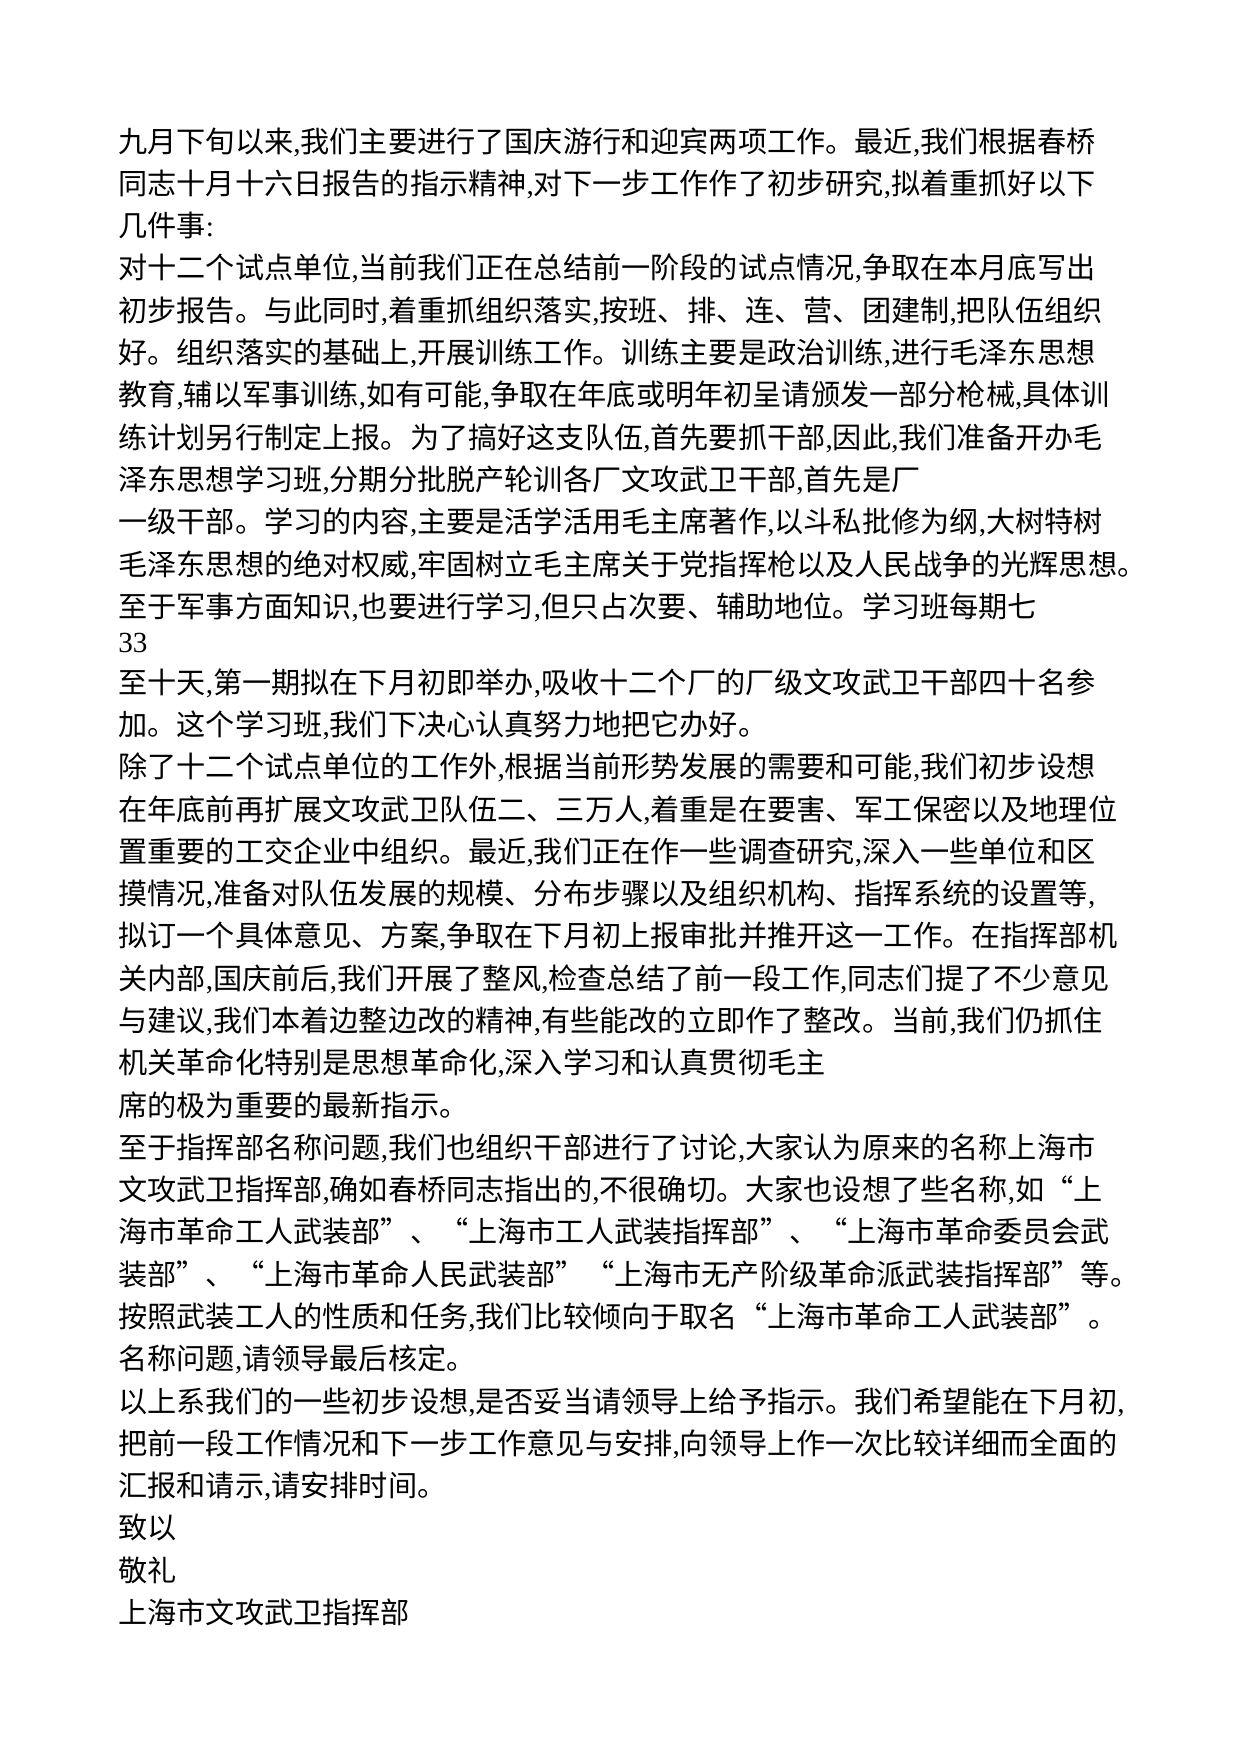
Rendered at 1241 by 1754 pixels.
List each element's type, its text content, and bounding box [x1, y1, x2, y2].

text 敬礼 [118, 1547, 1122, 1589]
text 除了十二个试点单位的工作外,根据当前形势发展的需要和可能,我们初步设想在年底前再扩展文攻武卫队伍二、三万人,着重是在要害、军工保密以及地理位置重要的工交企业中组织。最近,我们正在作一些调查研究,深入一些单位和区摸情况,准备对队伍发展的规模、分布步骤以及组织机构、指挥系统的设置等,拟订一个具体意见、方案,争取在下月初上报审批并推开这一工作。在指挥部机关内部,国庆前后,我们开展了整风,检查总结了前一段工作,同志们提了不少意见与建议,我们本着边整边改的精神,有些能改的立即作了整改。当前,我们仍抓住机关革命化特别是思想革命化,深入学习和认真贯彻毛主 [118, 744, 1122, 1082]
text 致以 [118, 1505, 1122, 1547]
text 33 [118, 626, 1122, 659]
text 九月下旬以来,我们主要进行了国庆游行和迎宾两项工作。最近,我们根据春桥同志十月十六日报告的指示精神,对下一步工作作了初步研究,拟着重抓好以下几件事: [118, 118, 1122, 245]
text 至十天,第一期拟在下月初即举办,吸收十二个厂的厂级文攻武卫干部四十名参 [118, 659, 1122, 701]
text 一级干部。学习的内容,主要是活学活用毛主席著作,以斗私批修为纲,大树特树毛泽东思想的绝对权威,牢固树立毛主席关于党指挥枪以及人民战争的光辉思想。至于军事方面知识,也要进行学习,但只占次要、辅助地位。学习班每期七 [118, 499, 1122, 626]
text 席的极为重要的最新指示。 [118, 1082, 1122, 1124]
text 加。这个学习班,我们下决心认真努力地把它办好。 [118, 701, 1122, 744]
text 至于指挥部名称问题,我们也组织干部进行了讨论,大家认为原来的名称上海市文攻武卫指挥部,确如春桥同志指出的,不很确切。大家也设想了些名称,如“上海市革命工人武装部”、“上海市工人武装指挥部”、“上海市革命委员会武装部”、“上海市革命人民武装部”“上海市无产阶级革命派武装指挥部”等。按照武装工人的性质和任务,我们比较倾向于取名“上海市革命工人武装部”。名称问题,请领导最后核定。 [118, 1124, 1122, 1378]
text 以上系我们的一些初步设想,是否妥当请领导上给予指示。我们希望能在下月初,把前一段工作情况和下一步工作意见与安排,向领导上作一次比较详细而全面的汇报和请示,请安排时间。 [118, 1378, 1122, 1505]
text 上海市文攻武卫指挥部 [118, 1589, 1122, 1632]
text 对十二个试点单位,当前我们正在总结前一阶段的试点情况,争取在本月底写出初步报告。与此同时,着重抓组织落实,按班、排、连、营、团建制,把队伍组织好。组织落实的基础上,开展训练工作。训练主要是政治训练,进行毛泽东思想教育,辅以军事训练,如有可能,争取在年底或明年初呈请颁发一部分枪械,具体训练计划另行制定上报。为了搞好这支队伍,首先要抓干部,因此,我们准备开办毛泽东思想学习班,分期分批脱产轮训各厂文攻武卫干部,首先是厂 [118, 245, 1122, 499]
